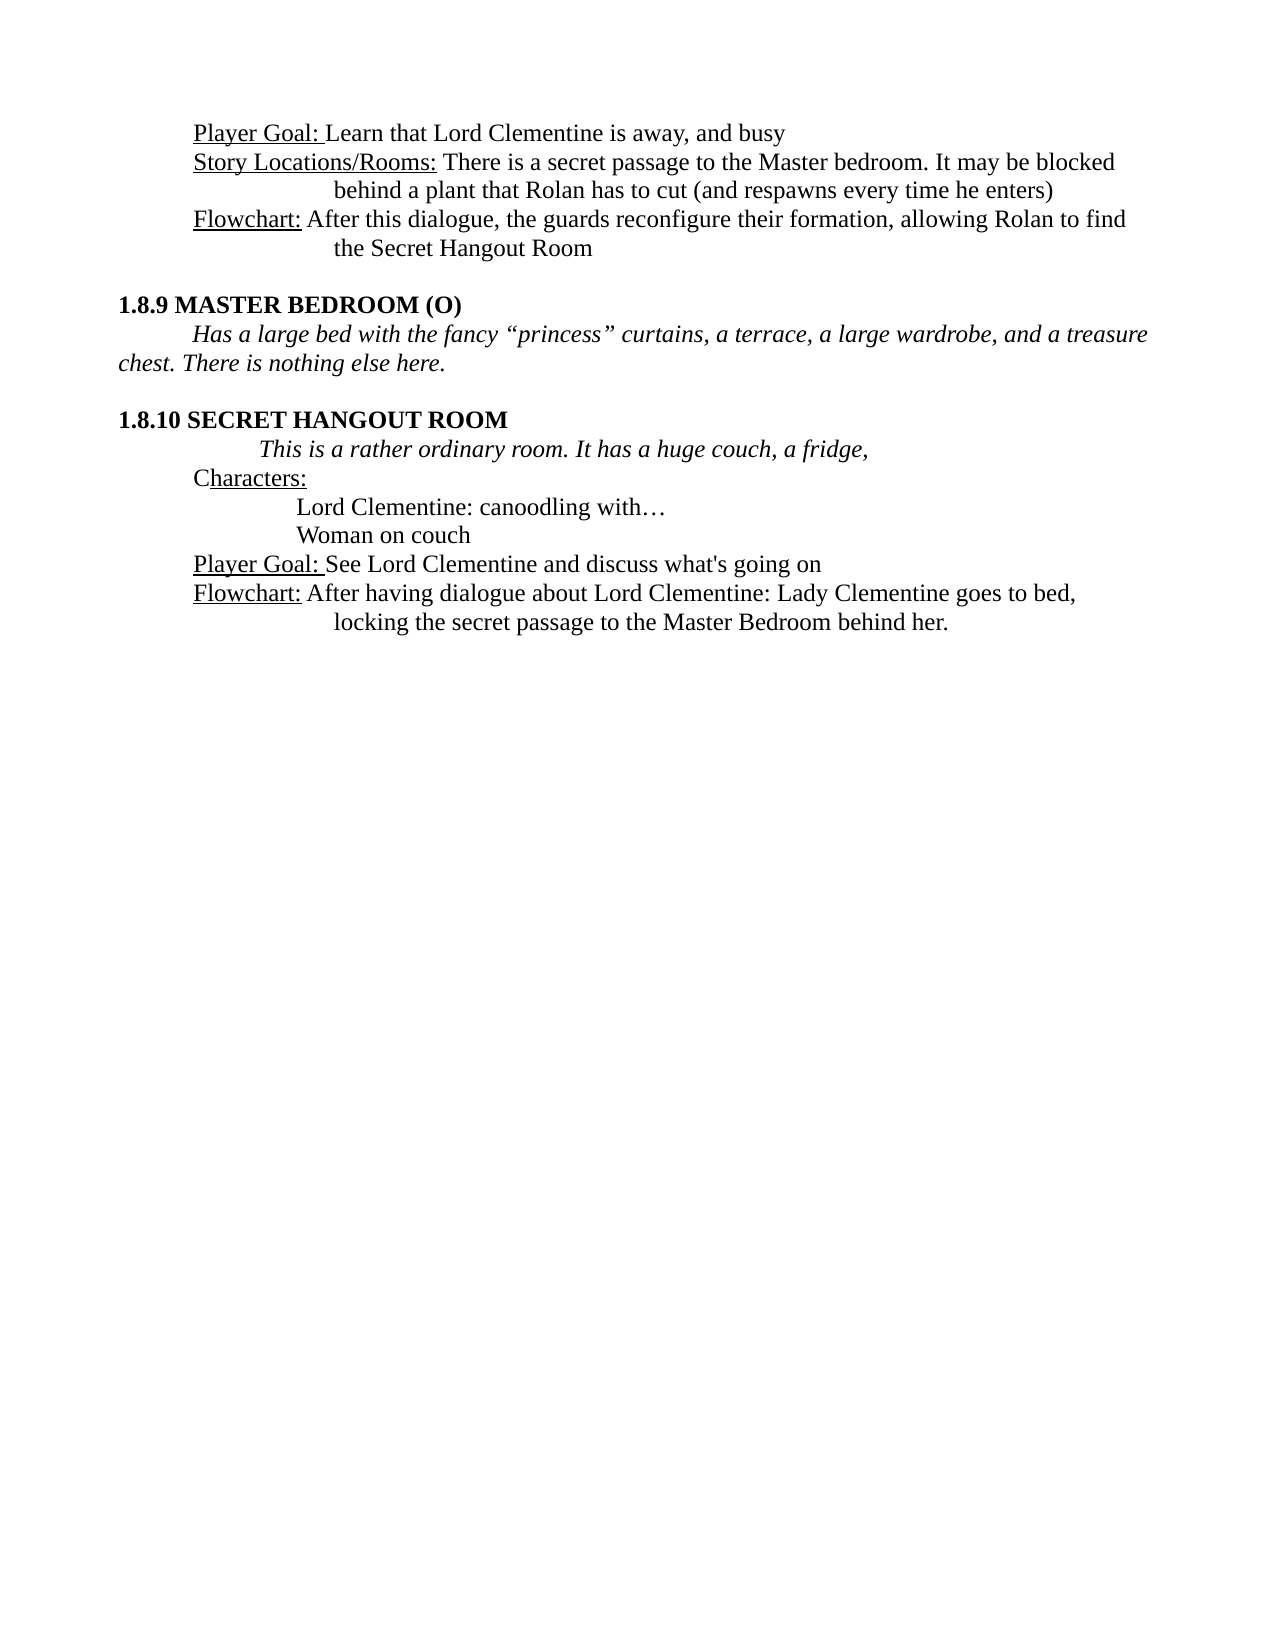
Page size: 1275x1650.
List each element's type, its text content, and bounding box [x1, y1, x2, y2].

text Lord Clementine: canoodling with… [193, 492, 1157, 521]
text Has a large bed with the fancy “princess” curtains, a terrace, a large wardrobe, and a treasure chest. There is nothing else here. [118, 319, 1157, 377]
text Flowchart: After having dialogue about Lord Clementine: Lady Clementine goes to bed, locking the secret passage to the Master Bedroom behind her. [193, 578, 1157, 636]
text 1.8.10 SECRET HANGOUT ROOM [118, 406, 1157, 434]
text Player Goal: Learn that Lord Clementine is away, and busy [193, 118, 1157, 147]
text Characters: [193, 463, 1157, 492]
text Player Goal: See Lord Clementine and discuss what's going on [193, 549, 1157, 578]
text This is a rather ordinary room. It has a huge couch, a fridge, [118, 434, 1157, 463]
text Woman on couch [193, 521, 1157, 549]
text Flowchart: After this dialogue, the guards reconfigure their formation, allowing Rolan to find the Secret Hangout Room [193, 204, 1157, 262]
text Story Locations/Rooms: There is a secret passage to the Master bedroom. It may be blocked behind a plant that Rolan has to cut (and respawns every time he enters) [193, 147, 1157, 204]
text 1.8.9 MASTER BEDROOM (O) [118, 291, 1157, 319]
